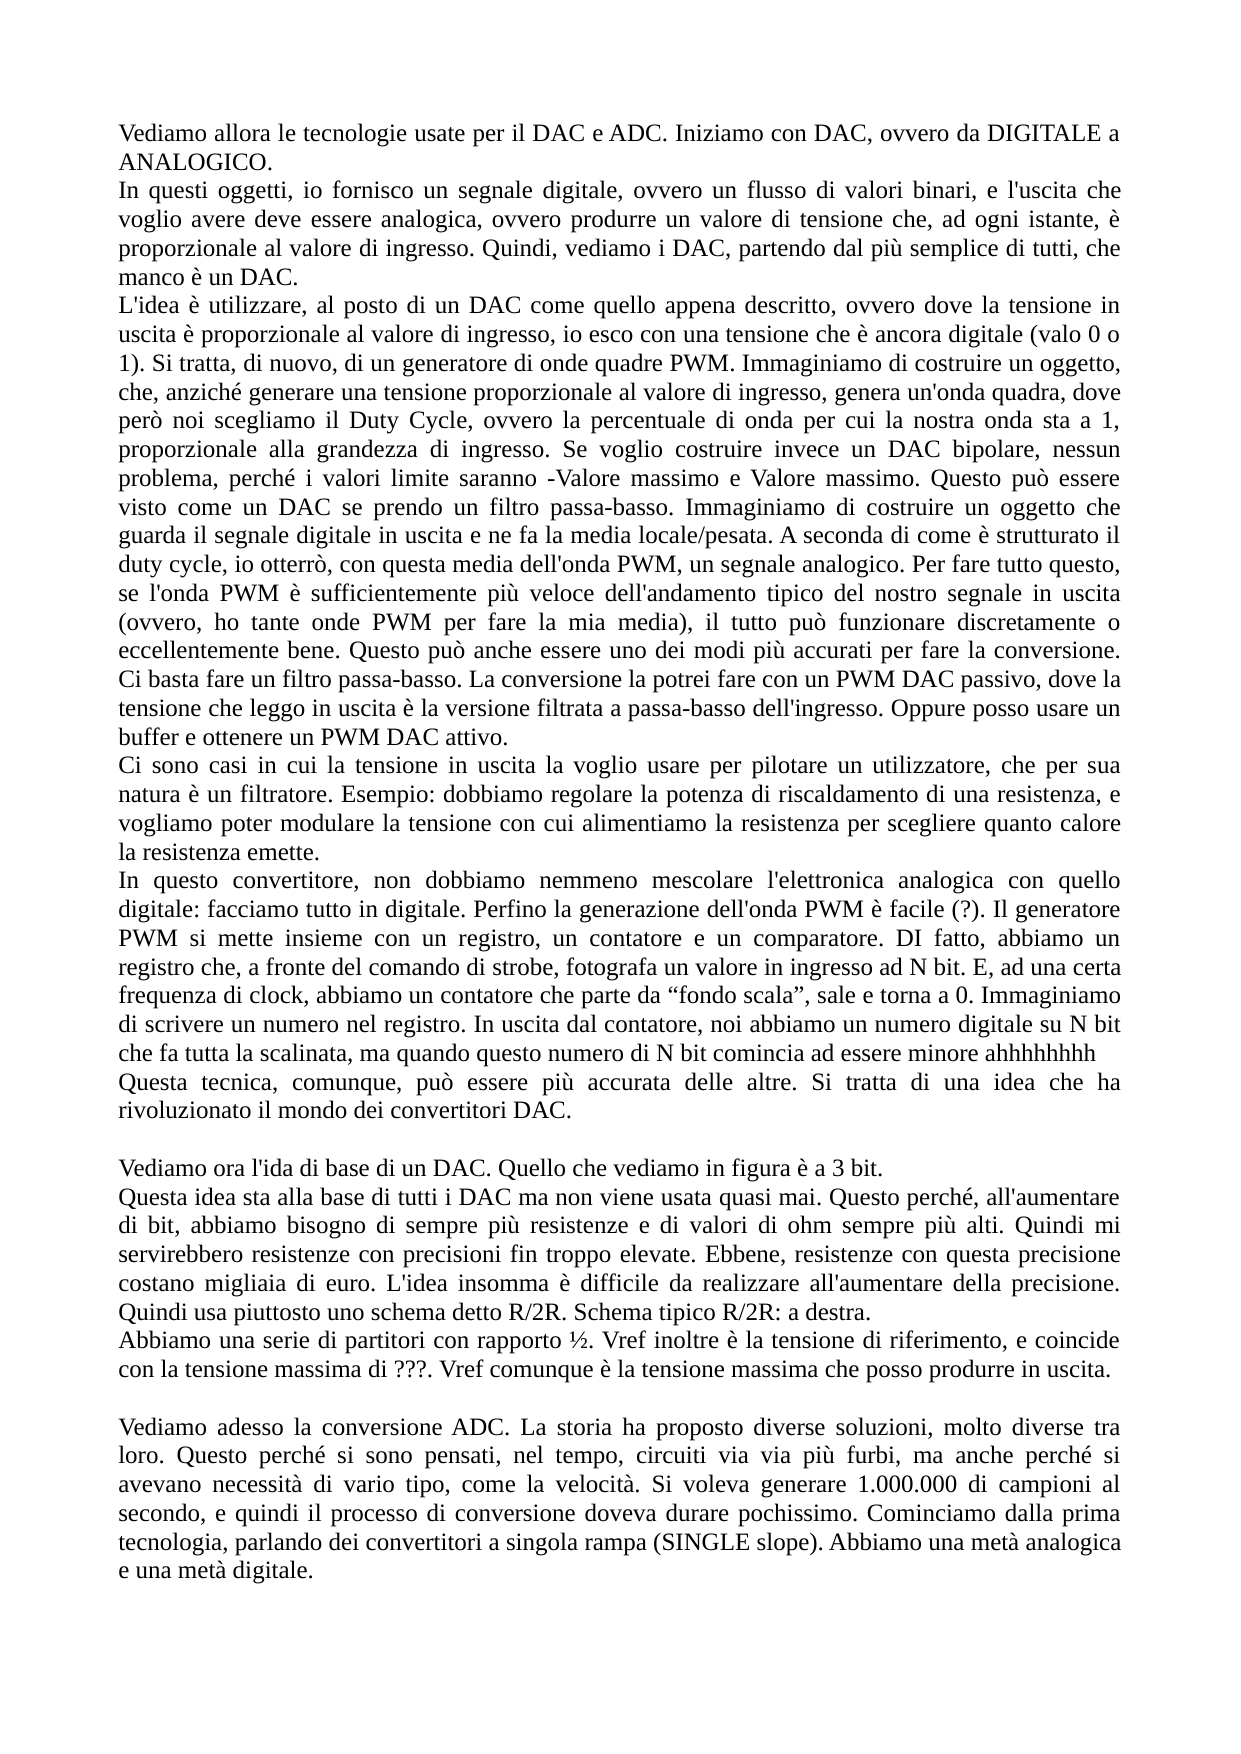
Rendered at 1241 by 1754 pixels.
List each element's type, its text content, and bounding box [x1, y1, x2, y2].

text Vediamo allora le tecnologie usate per il DAC e ADC. Iniziamo con DAC, ovvero da DIGITALE a ANALOGICO. [118, 118, 1122, 176]
text Ci sono casi in cui la tensione in uscita la voglio usare per pilotare un utilizzatore, che per sua natura è un filtratore. Esempio: dobbiamo regolare la potenza di riscaldamento di una resistenza, e vogliamo poter modulare la tensione con cui alimentiamo la resistenza per scegliere quanto calore la resistenza emette. [118, 751, 1122, 866]
text In questo convertitore, non dobbiamo nemmeno mescolare l'elettronica analogica con quello digitale: facciamo tutto in digitale. Perfino la generazione dell'onda PWM è facile (?). Il generatore PWM si mette insieme con un registro, un contatore e un comparatore. DI fatto, abbiamo un registro che, a fronte del comando di strobe, fotografa un valore in ingresso ad N bit. E, ad una certa frequenza di clock, abbiamo un contatore che parte da “fondo scala”, sale e torna a 0. Immaginiamo di scrivere un numero nel registro. In uscita dal contatore, noi abbiamo un numero digitale su N bit che fa tutta la scalinata, ma quando questo numero di N bit comincia ad essere minore ahhhhhhhh [118, 866, 1122, 1067]
text Questa idea sta alla base di tutti i DAC ma non viene usata quasi mai. Questo perché, all'aumentare di bit, abbiamo bisogno di sempre più resistenze e di valori di ohm sempre più alti. Quindi mi servirebbero resistenze con precisioni fin troppo elevate. Ebbene, resistenze con questa precisione costano migliaia di euro. L'idea insomma è difficile da realizzare all'aumentare della precisione. Quindi usa piuttosto uno schema detto R/2R. Schema tipico R/2R: a destra. [118, 1182, 1122, 1326]
text Vediamo adesso la conversione ADC. La storia ha proposto diverse soluzioni, molto diverse tra loro. Questo perché si sono pensati, nel tempo, circuiti via via più furbi, ma anche perché si avevano necessità di vario tipo, come la velocità. Si voleva generare 1.000.000 di campioni al secondo, e quindi il processo di conversione doveva durare pochissimo. Cominciamo dalla prima tecnologia, parlando dei convertitori a singola rampa (SINGLE slope). Abbiamo una metà analogica e una metà digitale. [118, 1383, 1122, 1584]
text L'idea è utilizzare, al posto di un DAC come quello appena descritto, ovvero dove la tensione in uscita è proporzionale al valore di ingresso, io esco con una tensione che è ancora digitale (valo 0 o 1). Si tratta, di nuovo, di un generatore di onde quadre PWM. Immaginiamo di costruire un oggetto, che, anziché generare una tensione proporzionale al valore di ingresso, genera un'onda quadra, dove però noi scegliamo il Duty Cycle, ovvero la percentuale di onda per cui la nostra onda sta a 1, proporzionale alla grandezza di ingresso. Se voglio costruire invece un DAC bipolare, nessun problema, perché i valori limite saranno -Valore massimo e Valore massimo. Questo può essere visto come un DAC se prendo un filtro passa-basso. Immaginiamo di costruire un oggetto che guarda il segnale digitale in uscita e ne fa la media locale/pesata. A seconda di come è strutturato il duty cycle, io otterrò, con questa media dell'onda PWM, un segnale analogico. Per fare tutto questo, se l'onda PWM è sufficientemente più veloce dell'andamento tipico del nostro segnale in uscita (ovvero, ho tante onde PWM per fare la mia media), il tutto può funzionare discretamente o eccellentemente bene. Questo può anche essere uno dei modi più accurati per fare la conversione. Ci basta fare un filtro passa-basso. La conversione la potrei fare con un PWM DAC passivo, dove la tensione che leggo in uscita è la versione filtrata a passa-basso dell'ingresso. Oppure posso usare un buffer e ottenere un PWM DAC attivo. [118, 291, 1122, 751]
text Vediamo ora l'ida di base di un DAC. Quello che vediamo in figura è a 3 bit. [118, 1153, 1122, 1182]
text Abbiamo una serie di partitori con rapporto ½. Vref inoltre è la tensione di riferimento, e coincide con la tensione massima di ???. Vref comunque è la tensione massima che posso produrre in uscita. [118, 1326, 1122, 1383]
text In questi oggetti, io fornisco un segnale digitale, ovvero un flusso di valori binari, e l'uscita che voglio avere deve essere analogica, ovvero produrre un valore di tensione che, ad ogni istante, è proporzionale al valore di ingresso. Quindi, vediamo i DAC, partendo dal più semplice di tutti, che manco è un DAC. [118, 176, 1122, 291]
text Questa tecnica, comunque, può essere più accurata delle altre. Si tratta di una idea che ha rivoluzionato il mondo dei convertitori DAC. [118, 1067, 1122, 1124]
